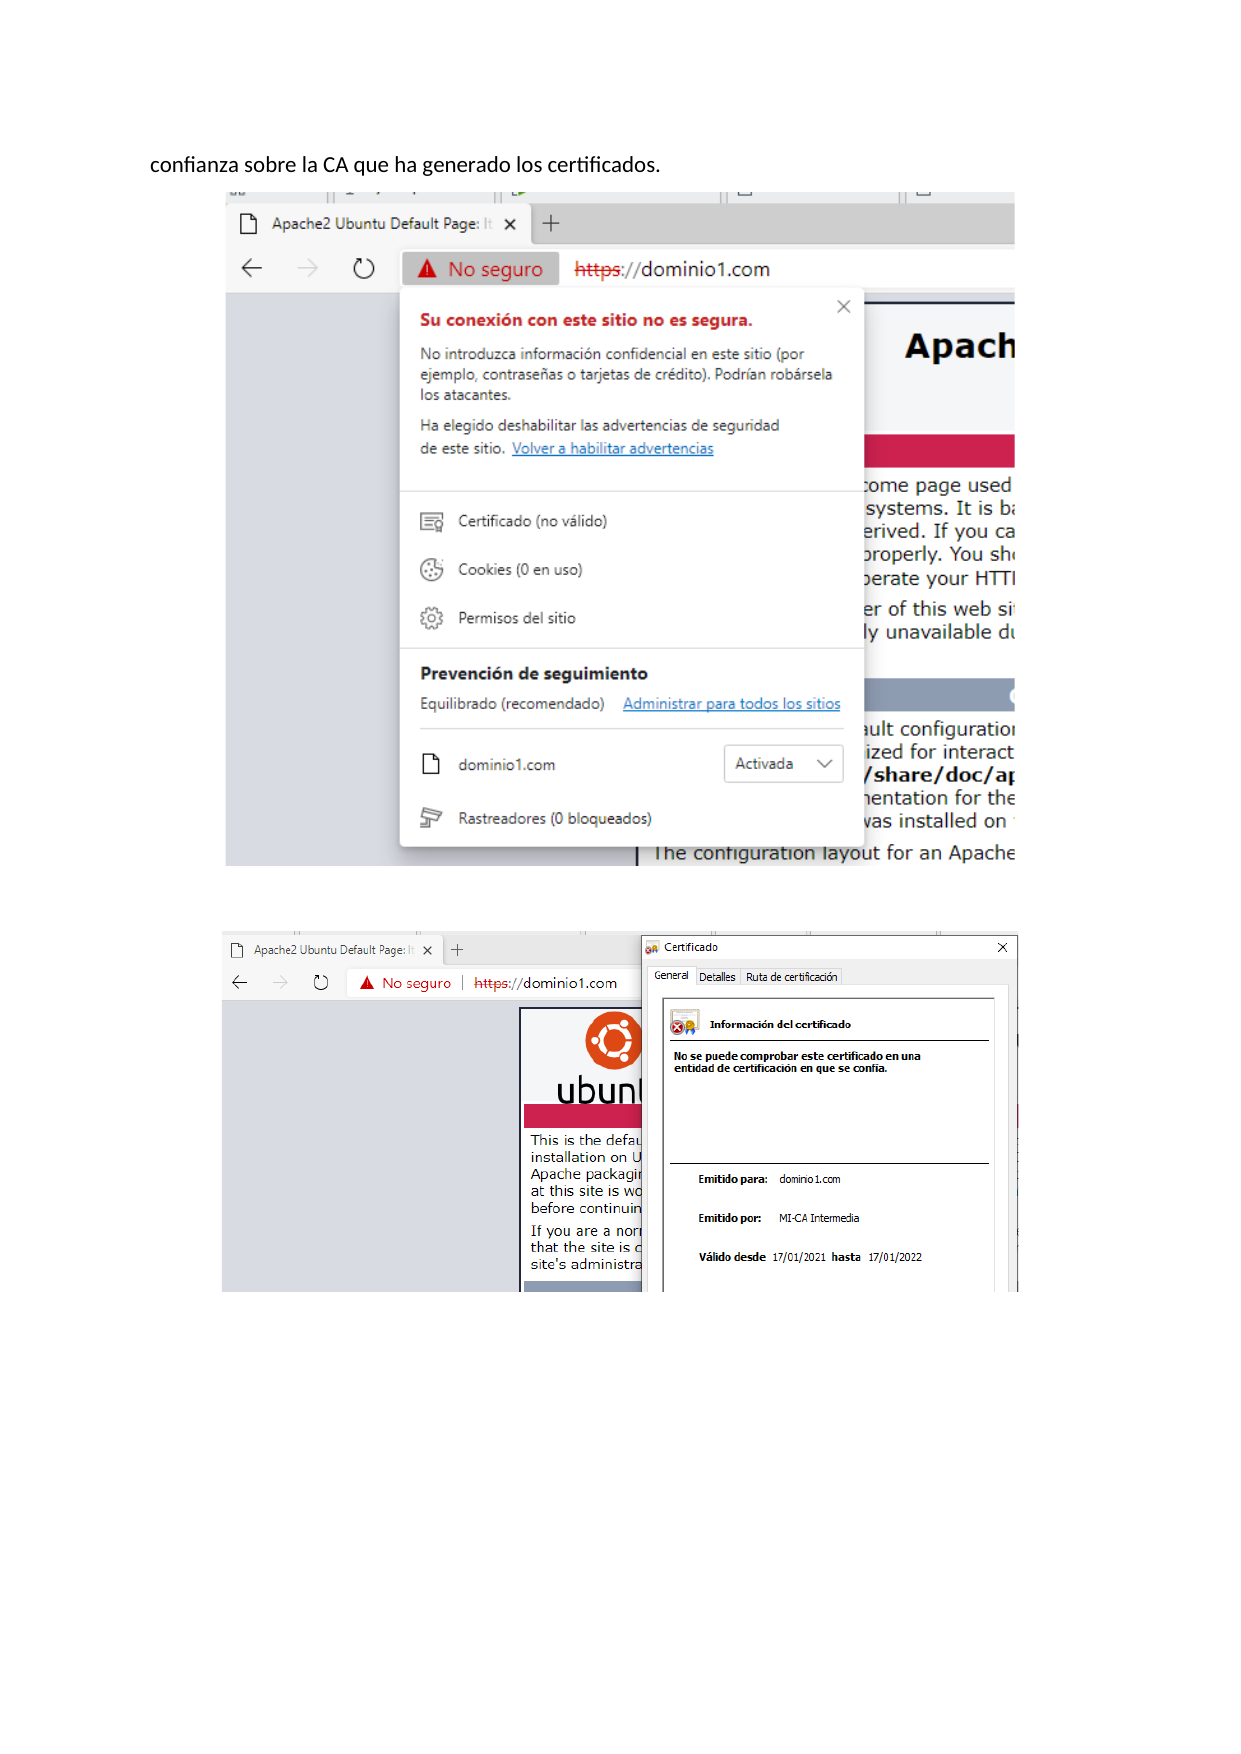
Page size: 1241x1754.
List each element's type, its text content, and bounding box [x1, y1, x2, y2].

picture [221, 931, 1019, 1292]
picture [225, 192, 1015, 866]
text confianza sobre la CA que ha generado los certificados. [150, 150, 1090, 178]
